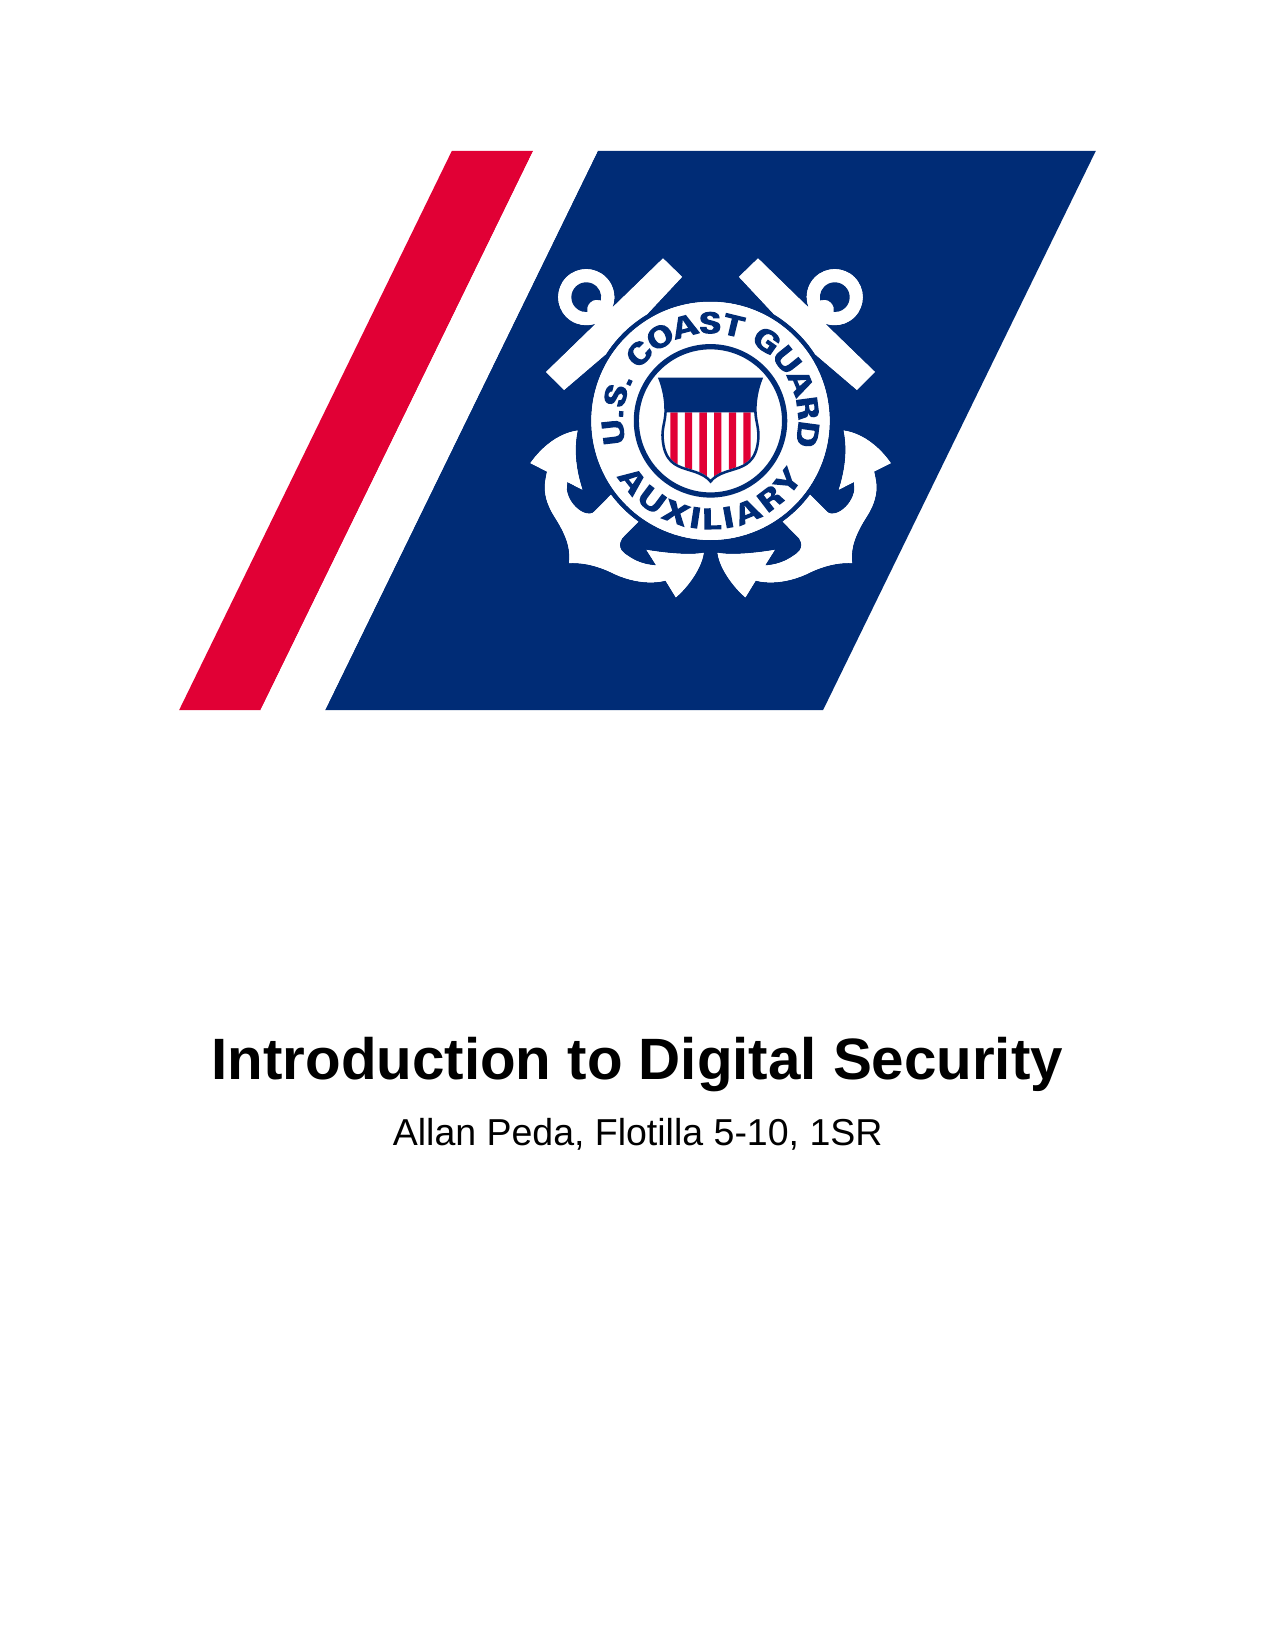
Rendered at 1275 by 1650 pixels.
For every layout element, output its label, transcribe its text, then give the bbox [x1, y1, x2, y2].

subtitle Allan Peda, Flotilla 5-10, 1SR [187, 1110, 1087, 1153]
title Introduction to Digital Security [187, 1024, 1087, 1092]
